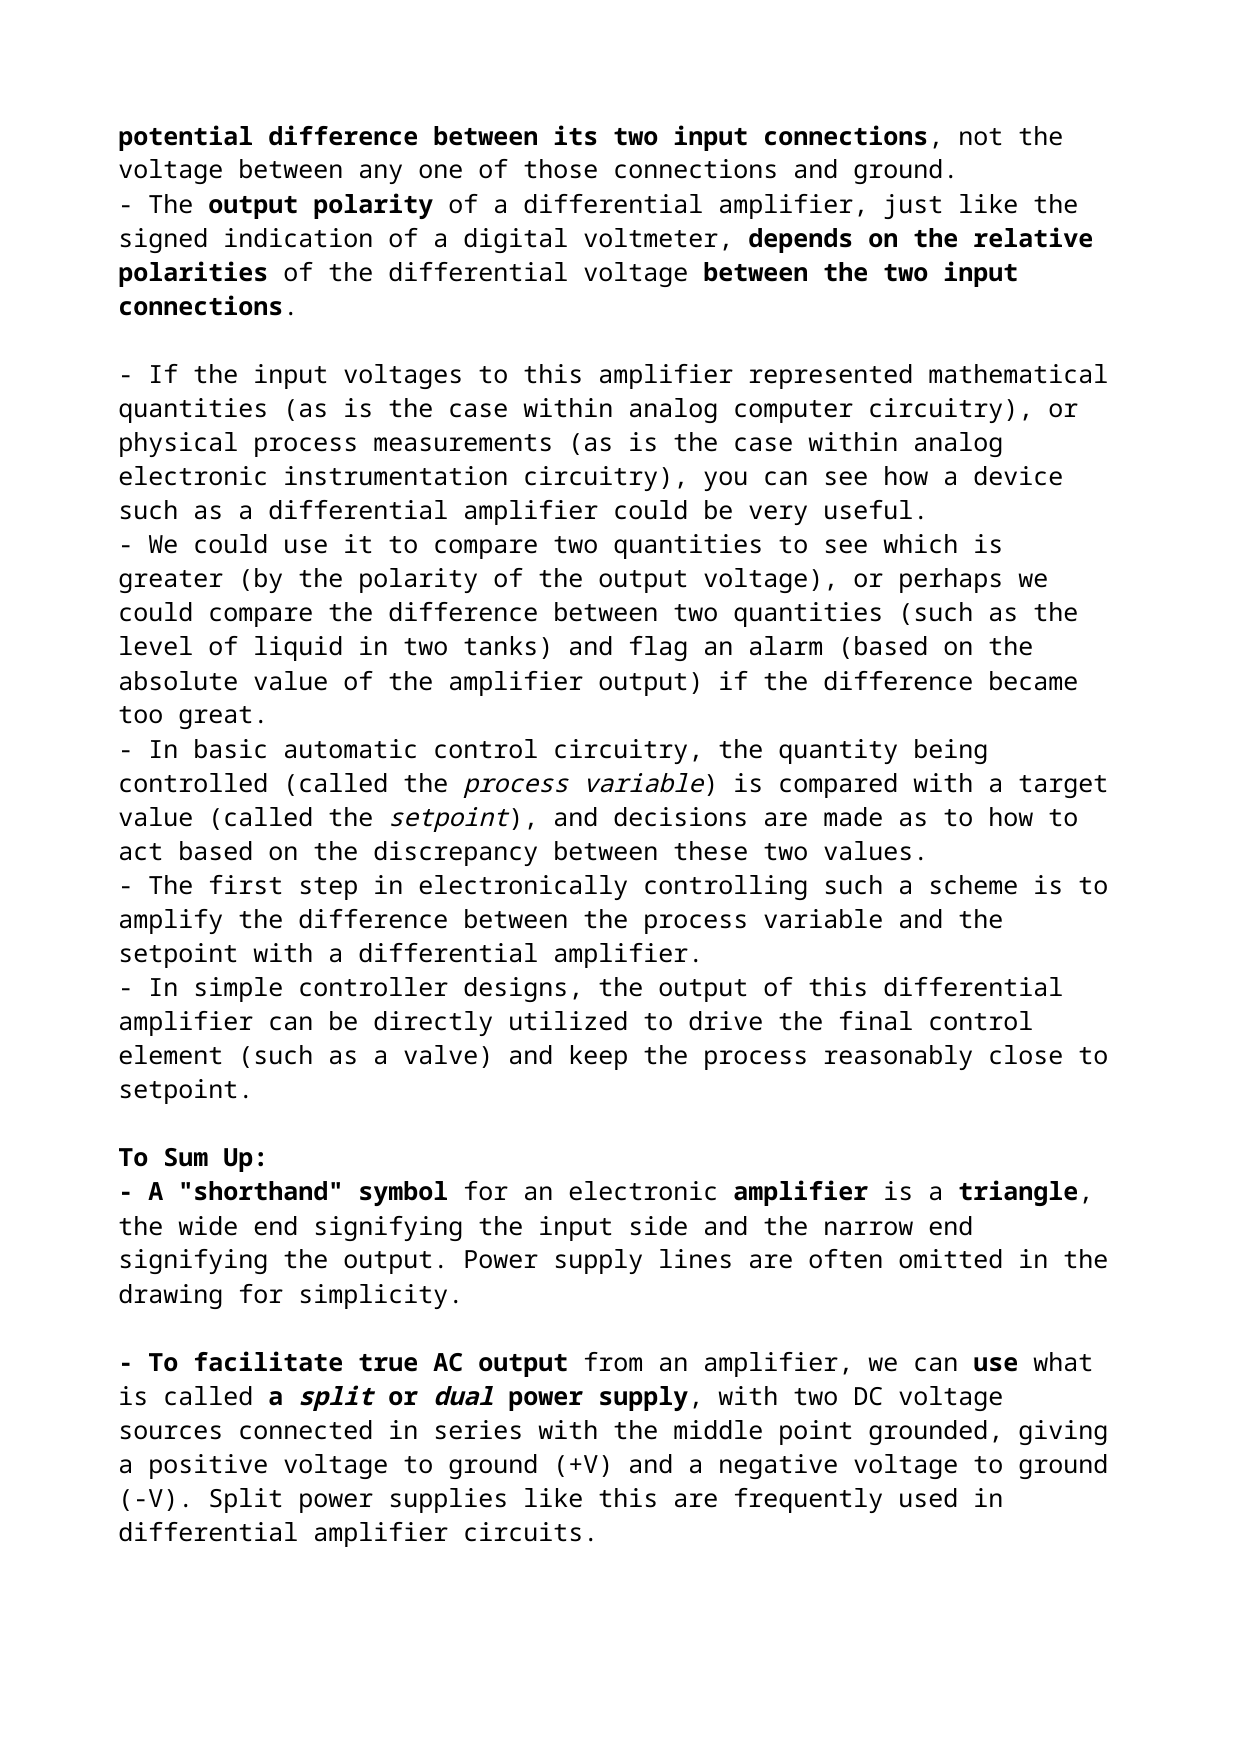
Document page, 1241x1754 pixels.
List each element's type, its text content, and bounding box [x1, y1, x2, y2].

list - To facilitate true AC output from an amplifier, we can use what is called a split or dual power supply, with two DC voltage sources connected in series with the middle point grounded, giving a positive voltage to ground (+V) and a negative voltage to ground (-V). Split power supplies like this are frequently used in differential amplifier circuits. [118, 1344, 1122, 1549]
list - The first step in electronically controlling such a scheme is to amplify the difference between the process variable and the setpoint with a differential amplifier. [118, 867, 1122, 970]
list potential difference between its two input connections, not the voltage between any one of those connections and ground. [118, 118, 1122, 186]
list - In basic automatic control circuitry, the quantity being controlled (called the process variable) is compared with a target value (called the setpoint), and decisions are made as to how to act based on the discrepancy between these two values. [118, 731, 1122, 867]
list - A "shorthand" symbol for an electronic amplifier is a triangle, the wide end signifying the input side and the narrow end signifying the output. Power supply lines are often omitted in the drawing for simplicity. [118, 1174, 1122, 1310]
list - In simple controller designs, the output of this differential amplifier can be directly utilized to drive the final control element (such as a valve) and keep the process reasonably close to setpoint. [118, 970, 1122, 1106]
list To Sum Up: [118, 1140, 1122, 1174]
list - We could use it to compare two quantities to see which is greater (by the polarity of the output voltage), or perhaps we could compare the difference between two quantities (such as the level of liquid in two tanks) and flag an alarm (based on the absolute value of the amplifier output) if the difference became too great. [118, 527, 1122, 731]
list - The output polarity of a differential amplifier, just like the signed indication of a digital voltmeter, depends on the relative polarities of the differential voltage between the two input connections. [118, 186, 1122, 322]
list - If the input voltages to this amplifier represented mathematical quantities (as is the case within analog computer circuitry), or physical process measurements (as is the case within analog electronic instrumentation circuitry), you can see how a device such as a differential amplifier could be very useful. [118, 357, 1122, 527]
